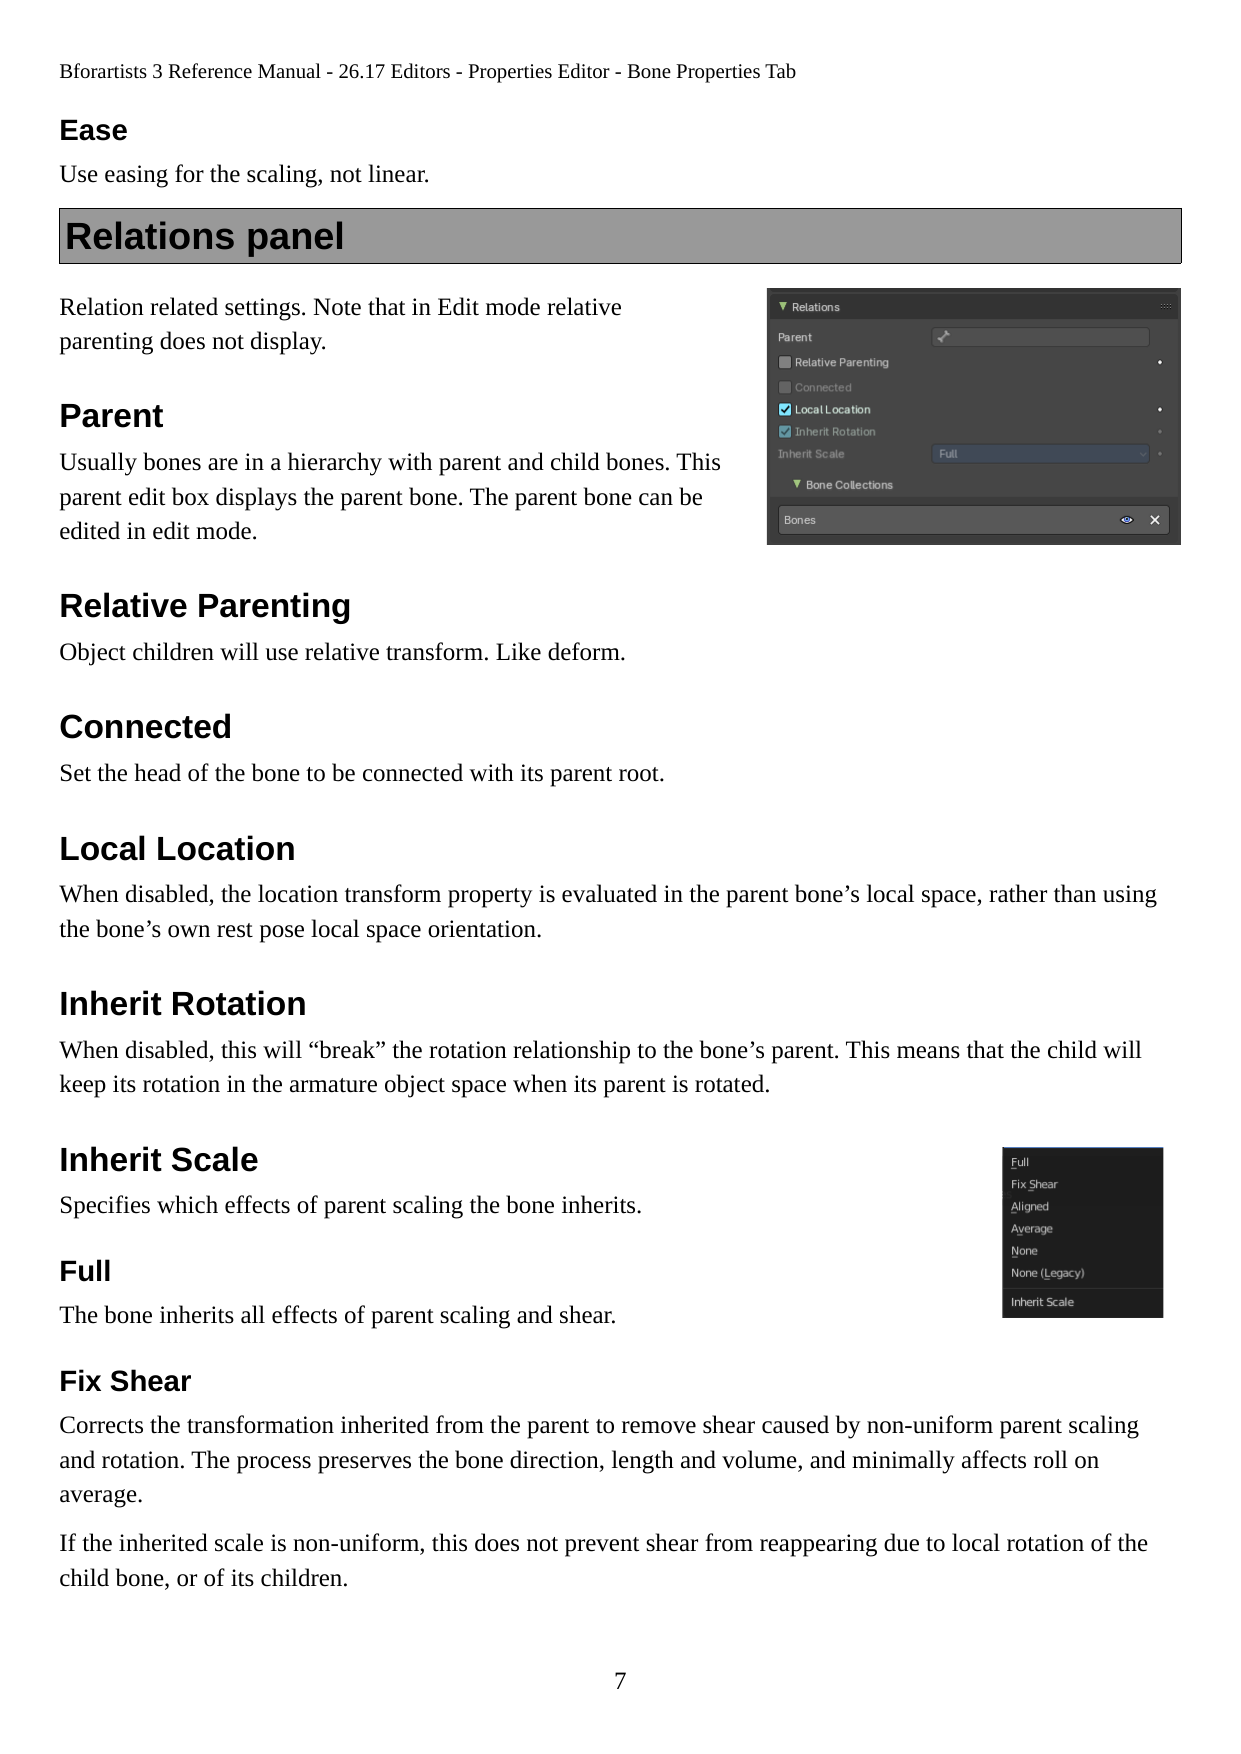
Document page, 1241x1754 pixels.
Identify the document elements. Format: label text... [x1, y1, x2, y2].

text Object children will use relative transform. Like deform. [59, 637, 1181, 666]
table_header Relations panel [60, 209, 1181, 263]
subtitle Connected [59, 707, 1181, 746]
subtitle [1164, 1254, 1181, 1288]
subtitle Relative Parenting [59, 586, 1181, 625]
text Use easing for the scaling, not linear. [59, 159, 1181, 188]
subtitle Inherit Scale [59, 1139, 1181, 1178]
text Specifies which effects of parent scaling the bone inherits. [59, 1191, 1002, 1219]
subtitle Full [59, 1254, 1002, 1288]
subtitle Fix Shear [59, 1364, 1181, 1398]
text The bone inherits all effects of parent scaling and shear. [59, 1301, 1181, 1329]
text Set the head of the bone to be connected with its parent root. [59, 758, 1181, 787]
subtitle Inherit Rotation [59, 984, 1181, 1023]
text When disabled, this will “break” the rotation relationship to the bone’s parent. This means that the child will keep its rotation in the armature object space when its parent is rotated. [59, 1035, 1181, 1098]
subtitle Parent [59, 396, 766, 435]
picture [1002, 1147, 1164, 1318]
text Corrects the transformation inherited from the parent to remove shear caused by non-uniform parent scaling and rotation. The process preserves the bone direction, length and volume, and minimally affects roll on average. [59, 1410, 1181, 1508]
text If the inherited scale is non-uniform, this does not prevent shear from reappearing due to local rotation of the child bone, or of its children. [59, 1528, 1181, 1592]
text Relation related settings. Note that in Edit mode relative parenting does not display. [59, 292, 766, 355]
text Usually bones are in a hierarchy with parent and child bones. This parent edit box displays the parent bone. The parent bone can be edited in edit mode. [59, 447, 766, 545]
text When disabled, the location transform property is evaluated in the parent bone’s local space, rather than using the bone’s own rest pose local space orientation. [59, 879, 1181, 943]
subtitle Ease [59, 113, 1181, 146]
subtitle Local Location [59, 828, 1181, 867]
picture [766, 288, 1181, 545]
